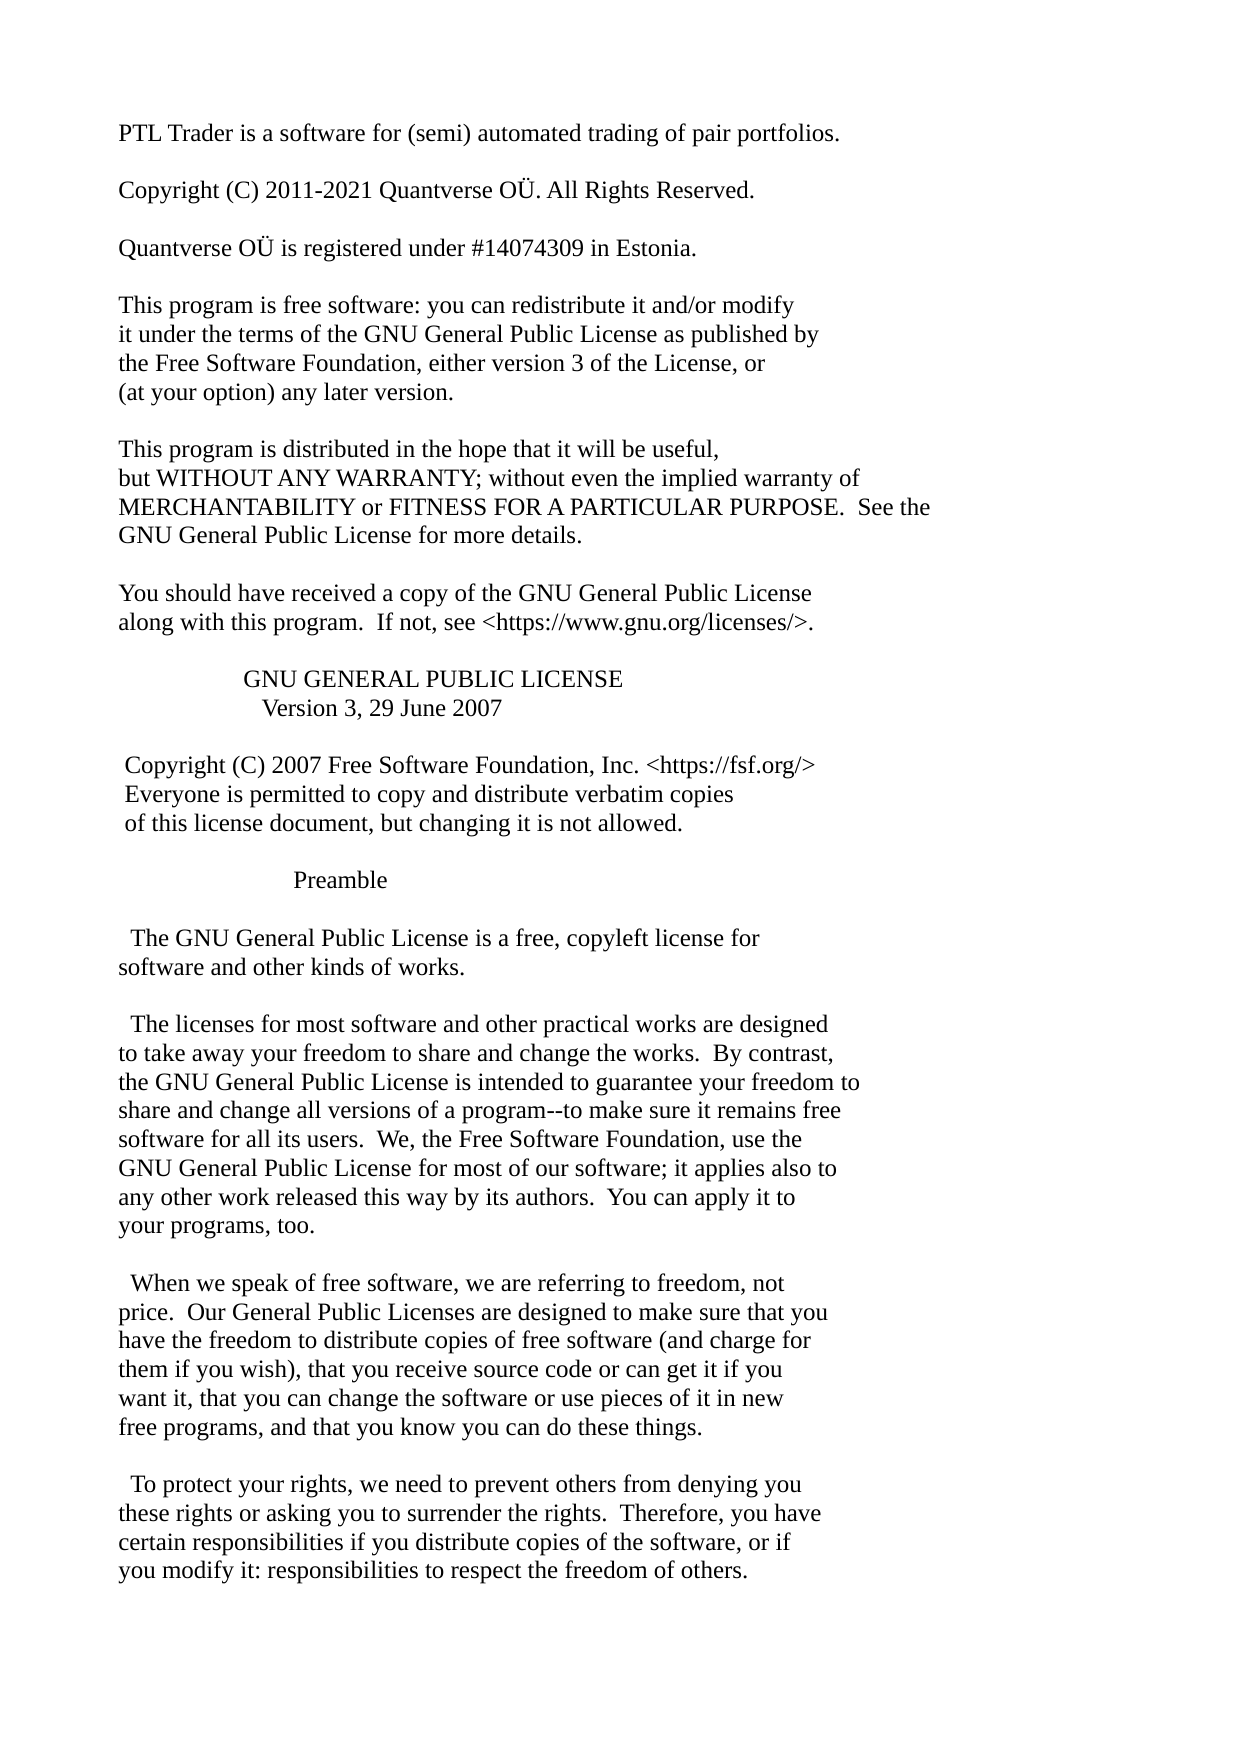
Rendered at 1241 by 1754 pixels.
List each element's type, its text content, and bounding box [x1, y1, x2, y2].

text This program is distributed in the hope that it will be useful, [118, 434, 1122, 463]
text (at your option) any later version. [118, 377, 1122, 406]
text Everyone is permitted to copy and distribute verbatim copies [118, 779, 1122, 808]
text them if you wish), that you receive source code or can get it if you [118, 1354, 1122, 1383]
text these rights or asking you to surrender the rights. Therefore, you have [118, 1498, 1122, 1527]
text along with this program. If not, see <https://www.gnu.org/licenses/>. [118, 607, 1122, 636]
text want it, that you can change the software or use pieces of it in new [118, 1383, 1122, 1412]
text You should have received a copy of the GNU General Public License [118, 578, 1122, 607]
text free programs, and that you know you can do these things. [118, 1412, 1122, 1441]
text Copyright (C) 2007 Free Software Foundation, Inc. <https://fsf.org/> [118, 751, 1122, 779]
text Copyright (C) 2011-2021 Quantverse OÜ. All Rights Reserved. [118, 176, 1122, 204]
text share and change all versions of a program--to make sure it remains free [118, 1096, 1122, 1124]
text certain responsibilities if you distribute copies of the software, or if [118, 1527, 1122, 1556]
text Quantverse OÜ is registered under #14074309 in Estonia. [118, 233, 1122, 262]
text of this license document, but changing it is not allowed. [118, 808, 1122, 837]
text any other work released this way by its authors. You can apply it to [118, 1182, 1122, 1211]
text but WITHOUT ANY WARRANTY; without even the implied warranty of [118, 463, 1122, 492]
text To protect your rights, we need to prevent others from denying you [118, 1469, 1122, 1498]
text have the freedom to distribute copies of free software (and charge for [118, 1326, 1122, 1354]
text your programs, too. [118, 1211, 1122, 1239]
text Preamble [118, 866, 1122, 894]
text The GNU General Public License is a free, copyleft license for [118, 923, 1122, 952]
text software and other kinds of works. [118, 952, 1122, 981]
text This program is free software: you can redistribute it and/or modify [118, 291, 1122, 319]
text GNU General Public License for more details. [118, 521, 1122, 549]
text The licenses for most software and other practical works are designed [118, 1009, 1122, 1038]
text GNU GENERAL PUBLIC LICENSE [118, 664, 1122, 693]
text price. Our General Public Licenses are designed to make sure that you [118, 1297, 1122, 1326]
text the Free Software Foundation, either version 3 of the License, or [118, 348, 1122, 377]
text GNU General Public License for most of our software; it applies also to [118, 1153, 1122, 1182]
text you modify it: responsibilities to respect the freedom of others. [118, 1556, 1122, 1584]
text Version 3, 29 June 2007 [118, 693, 1122, 722]
text MERCHANTABILITY or FITNESS FOR A PARTICULAR PURPOSE. See the [118, 492, 1122, 521]
text When we speak of free software, we are referring to freedom, not [118, 1268, 1122, 1297]
text to take away your freedom to share and change the works. By contrast, [118, 1038, 1122, 1067]
text the GNU General Public License is intended to guarantee your freedom to [118, 1067, 1122, 1096]
text PTL Trader is a software for (semi) automated trading of pair portfolios. [118, 118, 1122, 147]
text it under the terms of the GNU General Public License as published by [118, 319, 1122, 348]
text software for all its users. We, the Free Software Foundation, use the [118, 1124, 1122, 1153]
